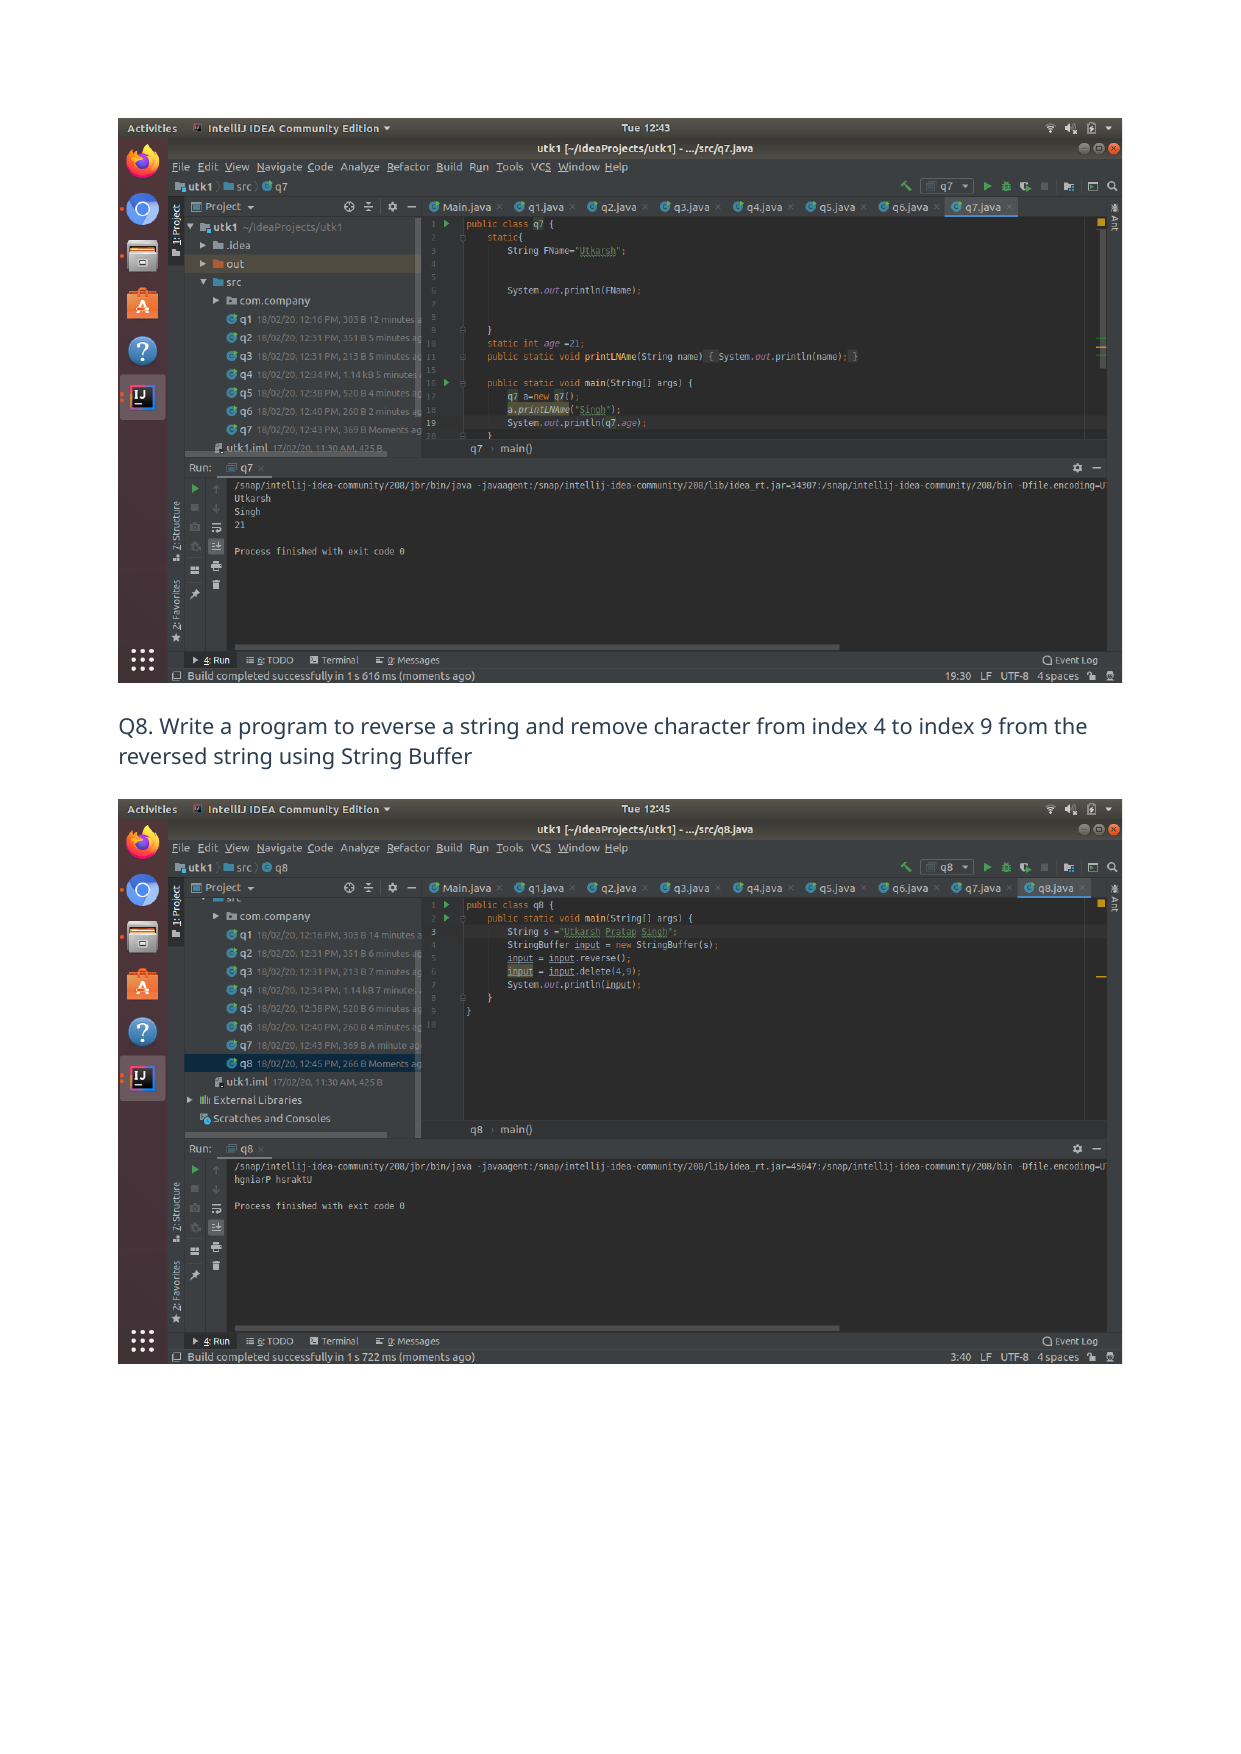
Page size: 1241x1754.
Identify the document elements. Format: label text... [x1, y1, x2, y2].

picture [118, 118, 1123, 683]
picture [118, 799, 1123, 1364]
text Q8. Write a program to reverse a string and remove character from index 4 to index 9 from the reversed string using String Buffer [118, 683, 1122, 771]
